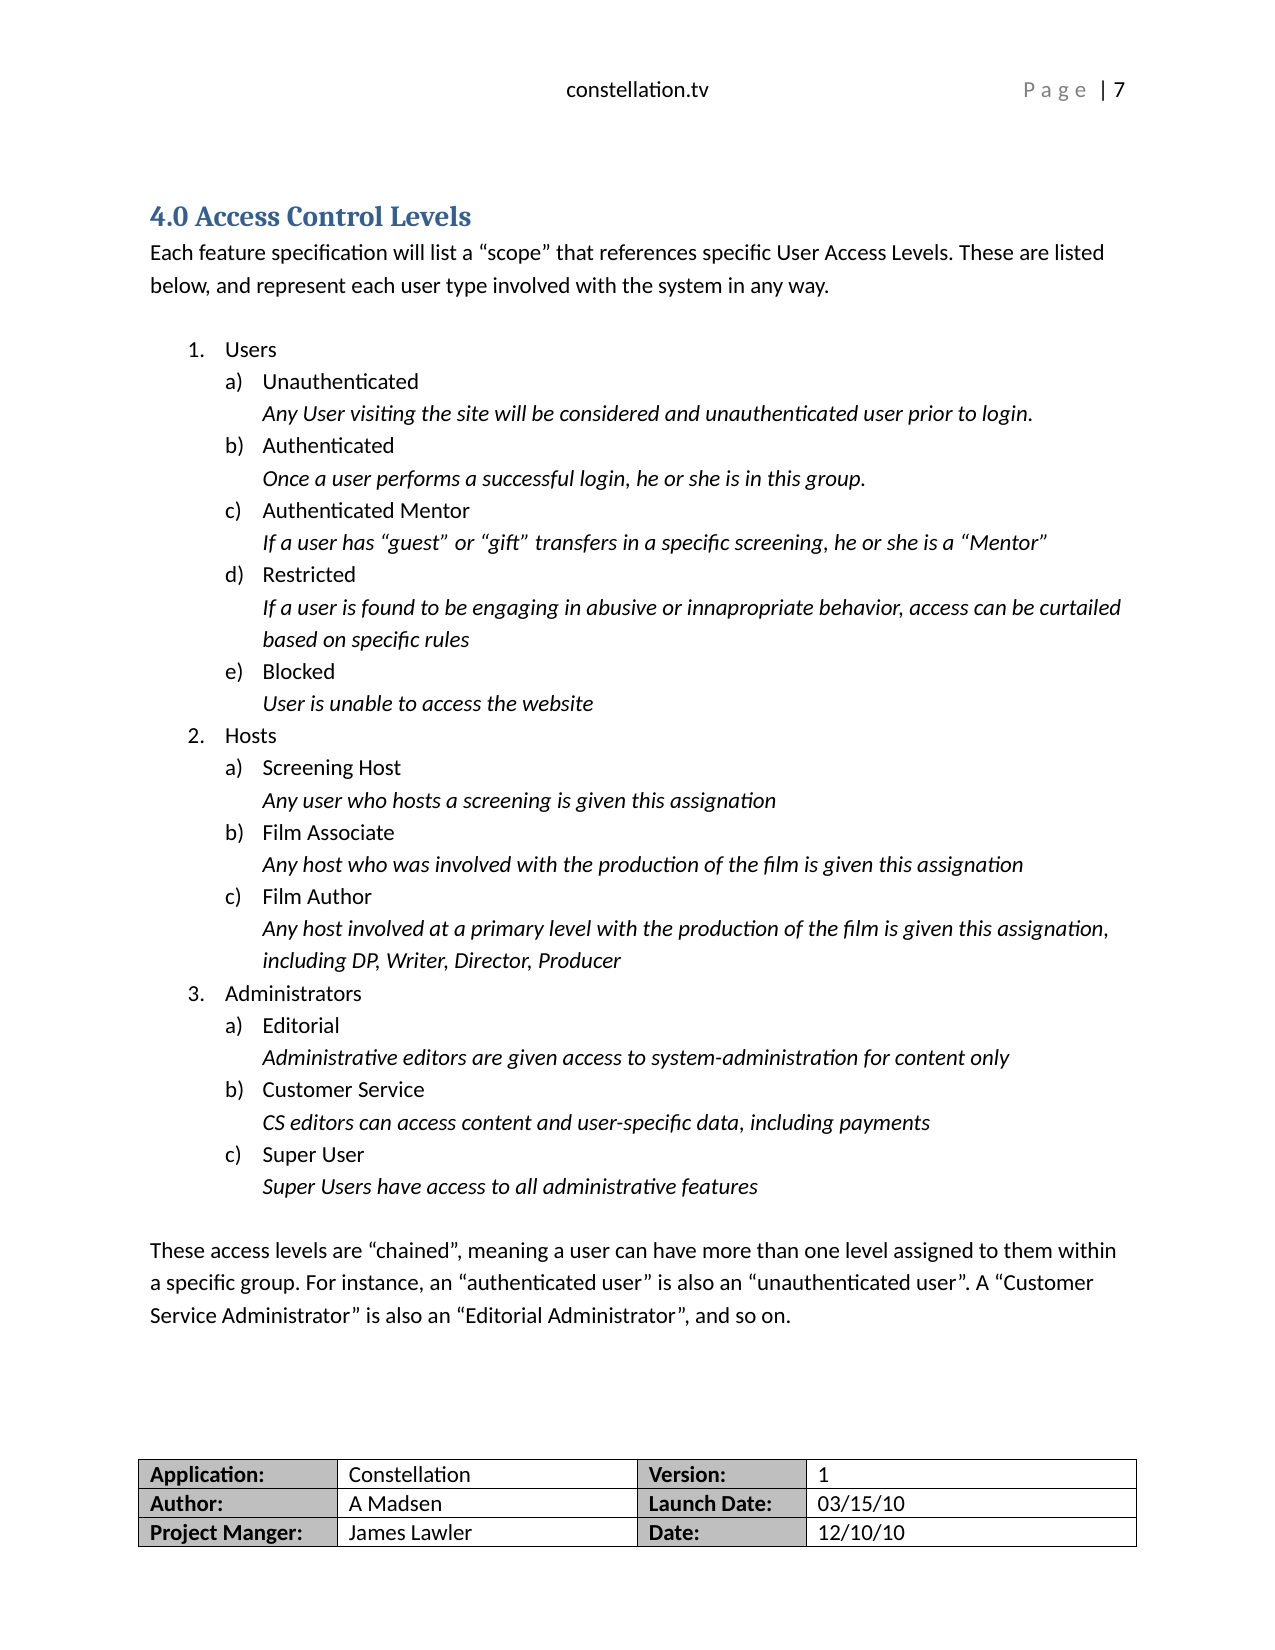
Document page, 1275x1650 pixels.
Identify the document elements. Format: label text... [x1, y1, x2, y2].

list Customer Service CS editors can access content and user-specific data, including payments [225, 1075, 1125, 1136]
text Each feature specification will list a “scope” that references specific User Access Levels. These are listed below, and represent each user type involved with the system in any way. [150, 238, 1125, 299]
list Film Associate Any host who was involved with the production of the film is given this assignation [225, 818, 1125, 878]
list Authenticated Once a user performs a successful login, he or she is in this group. [225, 432, 1125, 492]
subtitle 4.0 Access Control Levels [150, 200, 1125, 233]
list Editorial Administrative editors are given access to system-administration for content only [225, 1011, 1125, 1071]
list Super User Super Users have access to all administrative features [225, 1140, 1125, 1200]
list Administrators [187, 979, 1125, 1007]
list Blocked User is unable to access the website [225, 657, 1125, 717]
list Restricted If a user is found to be engaging in abusive or innapropriate behavior, access can be curtailed based on specific rules [225, 560, 1125, 653]
list Authenticated Mentor If a user has “guest” or “gift” transfers in a specific screening, he or she is a “Mentor” [225, 496, 1125, 556]
list Film Author Any host involved at a primary level with the production of the film is given this assignation, including DP, Writer, Director, Producer [225, 882, 1125, 975]
list Users [187, 335, 1125, 363]
text These access levels are “chained”, meaning a user can have more than one level assigned to them within a specific group. For instance, an “authenticated user” is also an “unauthenticated user”. A “Customer Service Administrator” is also an “Editorial Administrator”, and so on. [150, 1236, 1125, 1329]
list Hosts [187, 721, 1125, 749]
list Unauthenticated Any User visiting the site will be considered and unauthenticated user prior to login. [225, 367, 1125, 427]
list Screening Host Any user who hosts a screening is given this assignation [225, 753, 1125, 814]
